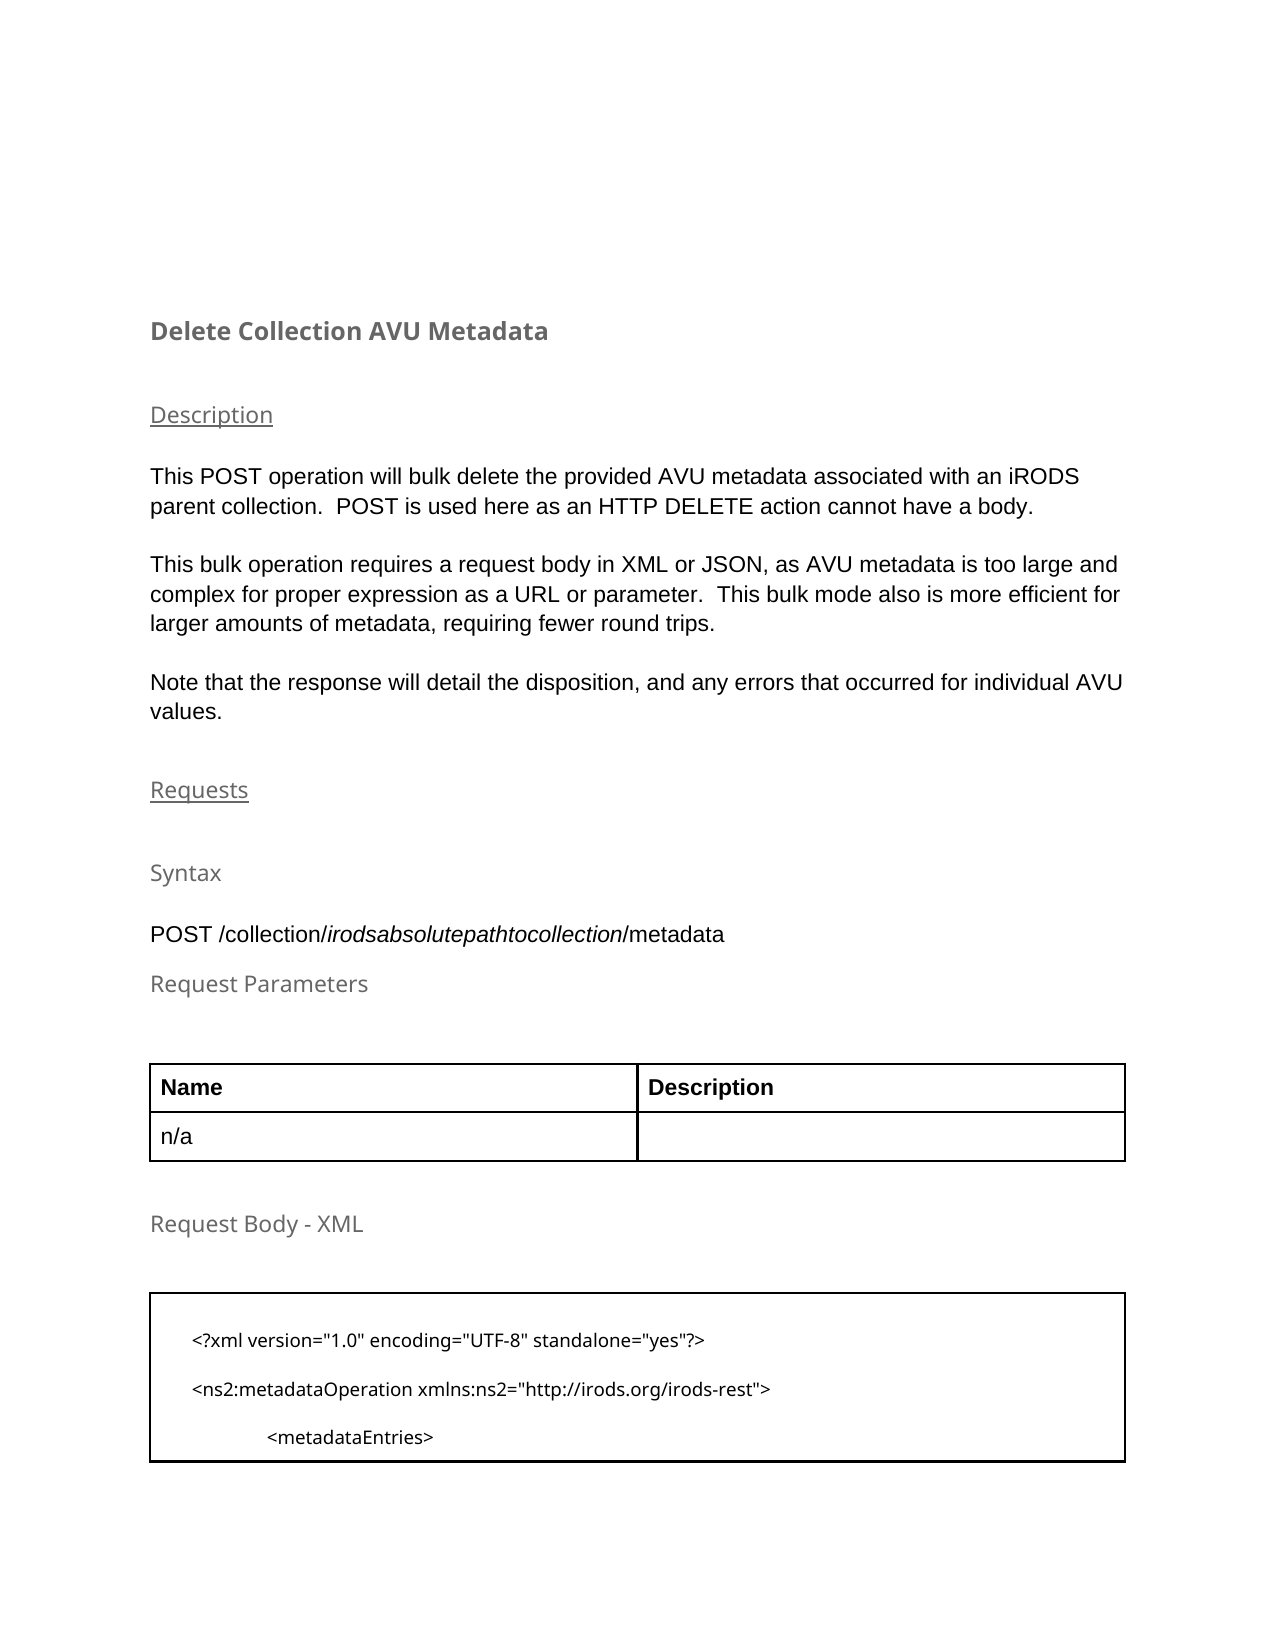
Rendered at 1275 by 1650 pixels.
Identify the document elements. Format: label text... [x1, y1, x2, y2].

subtitle Request Body - XML [150, 1208, 1125, 1239]
text POST /collection/irodsabsolutepathtocollection/metadata [150, 922, 1125, 947]
text This bulk operation requires a request body in XML or JSON, as AVU metadata is too large and complex for proper expression as a URL or parameter. This bulk mode also is more efficient for larger amounts of metadata, requiring fewer round trips. [150, 552, 1125, 637]
subtitle Requests [150, 774, 1125, 806]
subtitle Request Parameters [150, 968, 1125, 999]
text Note that the response will detail the disposition, and any errors that occurred for individual AVU values. [150, 670, 1125, 725]
text This POST operation will bulk delete the provided AVU metadata associated with an iRODS parent collection. POST is used here as an HTTP DELETE action cannot have a body. [150, 464, 1125, 519]
subtitle Description [150, 399, 1125, 430]
table_header Name [151, 1065, 636, 1111]
table_header <?xml version="1.0" encoding="UTF-8" standalone="yes"?> <ns2:metadataOperation xmlns:ns2="http://irods.org/irods-rest"> <metadataEntries> [151, 1294, 1124, 1460]
table_header Description [639, 1065, 1124, 1111]
subtitle Delete Collection AVU Metadata [150, 313, 1125, 348]
table_cell n/a [151, 1113, 636, 1159]
table_cell [639, 1113, 1124, 1159]
subtitle Syntax [150, 856, 1125, 888]
